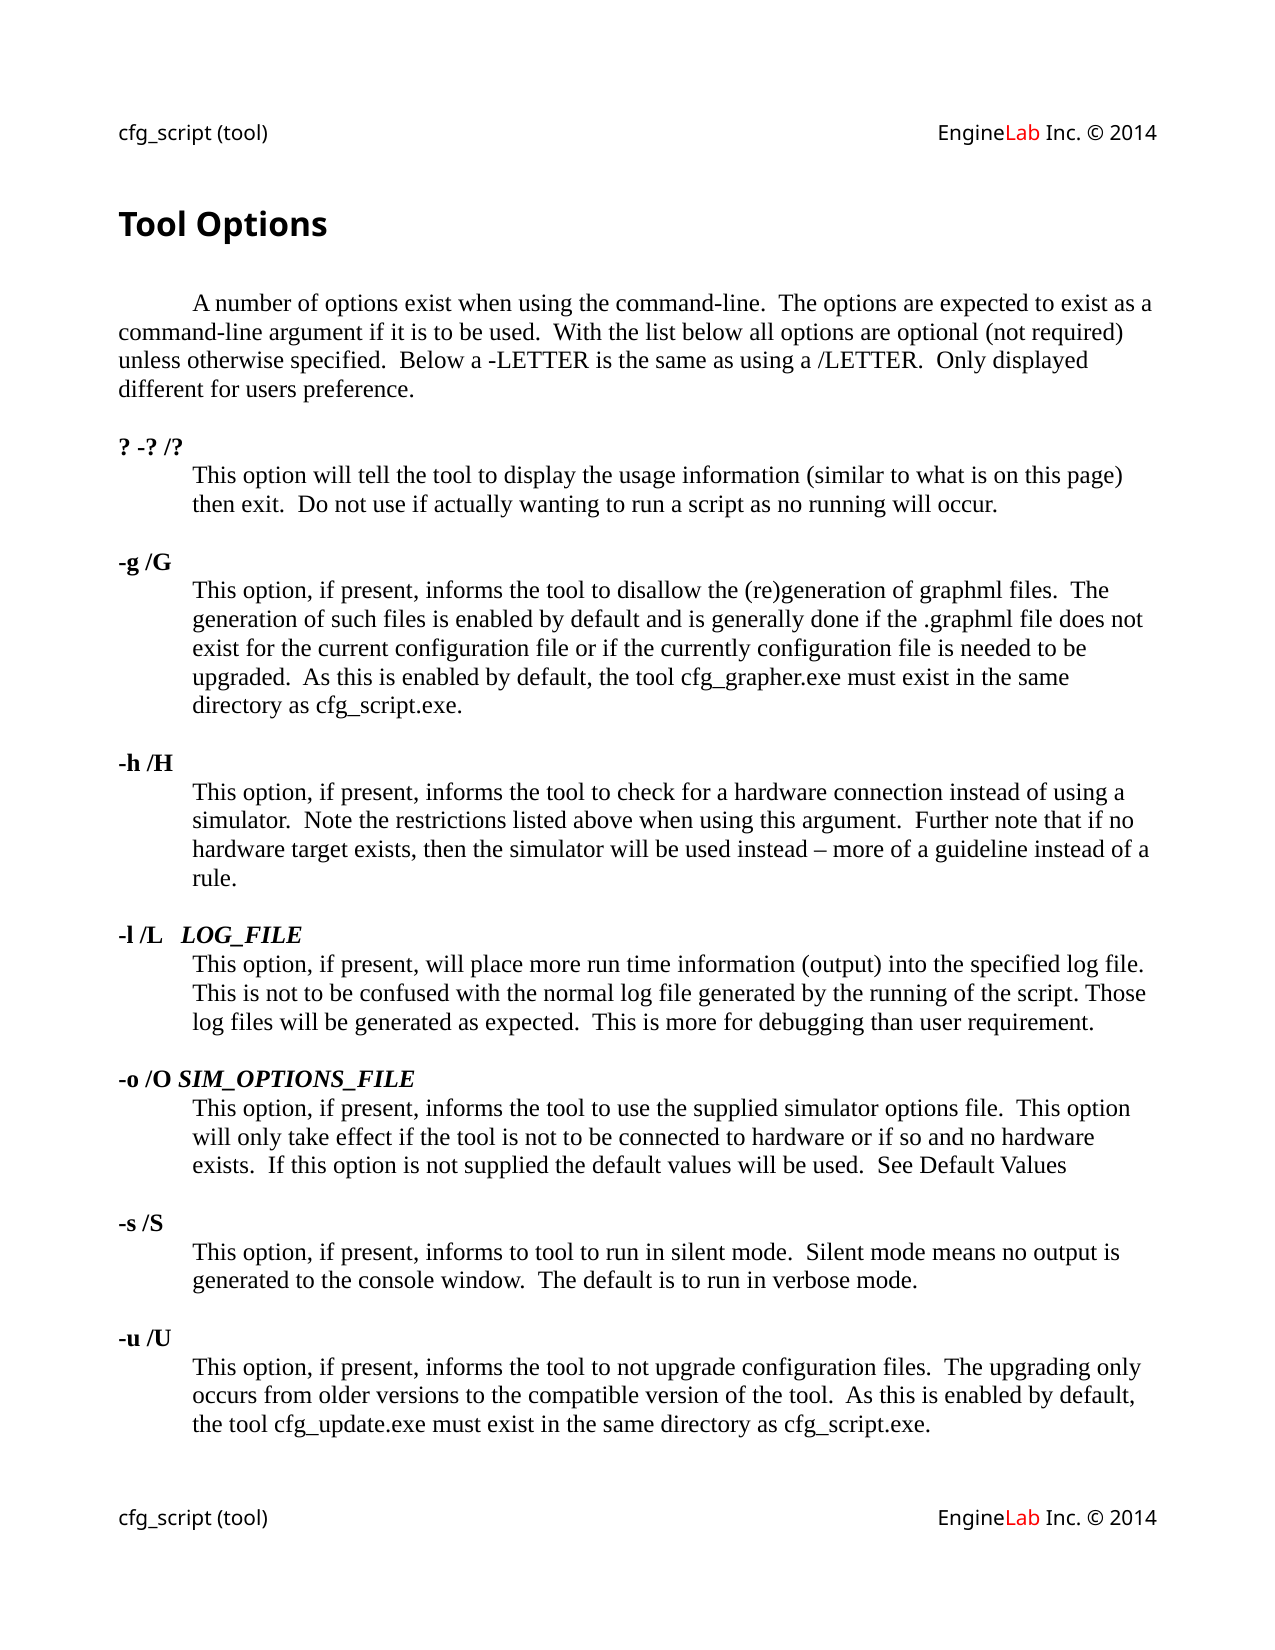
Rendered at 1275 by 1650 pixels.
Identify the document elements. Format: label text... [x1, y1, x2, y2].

text This option, if present, will place more run time information (output) into the specified log file. [118, 949, 1157, 978]
text -u /U [118, 1323, 1157, 1352]
text -h /H [118, 748, 1157, 777]
text This option, if present, informs the tool to check for a hardware connection instead of using a simulator. Note the restrictions listed above when using this argument. Further note that if no hardware target exists, then the simulator will be used instead – more of a guideline instead of a rule. [118, 777, 1157, 892]
text -s /S [118, 1208, 1157, 1237]
subtitle Tool Options [118, 201, 1157, 247]
text A number of options exist when using the command-line. The options are expected to exist as a command-line argument if it is to be used. With the list below all options are optional (not required) unless otherwise specified. Below a -LETTER is the same as using a /LETTER. Only displayed different for users preference. [118, 288, 1157, 403]
text -o /O SIM_OPTIONS_FILE [118, 1064, 1157, 1093]
text This option, if present, informs to tool to run in silent mode. Silent mode means no output is generated to the console window. The default is to run in verbose mode. [118, 1237, 1157, 1294]
text This option, if present, informs the tool to use the supplied simulator options file. This option will only take effect if the tool is not to be connected to hardware or if so and no hardware exists. If this option is not supplied the default values will be used. See Default Values [118, 1093, 1157, 1179]
text -l /L LOG_FILE [118, 921, 1157, 949]
text ? -? /? [118, 432, 1157, 461]
text This option, if present, informs the tool to not upgrade configuration files. The upgrading only occurs from older versions to the compatible version of the tool. As this is enabled by default, the tool cfg_update.exe must exist in the same directory as cfg_script.exe. [118, 1352, 1157, 1438]
text This option will tell the tool to display the usage information (similar to what is on this page) then exit. Do not use if actually wanting to run a script as no running will occur. [118, 461, 1157, 518]
text This option, if present, informs the tool to disallow the (re)generation of graphml files. The generation of such files is enabled by default and is generally done if the .graphml file does not exist for the current configuration file or if the currently configuration file is needed to be upgraded. As this is enabled by default, the tool cfg_grapher.exe must exist in the same directory as cfg_script.exe. [118, 576, 1157, 719]
text -g /G [118, 547, 1157, 576]
text This is not to be confused with the normal log file generated by the running of the script. Those log files will be generated as expected. This is more for debugging than user requirement. [118, 978, 1157, 1036]
